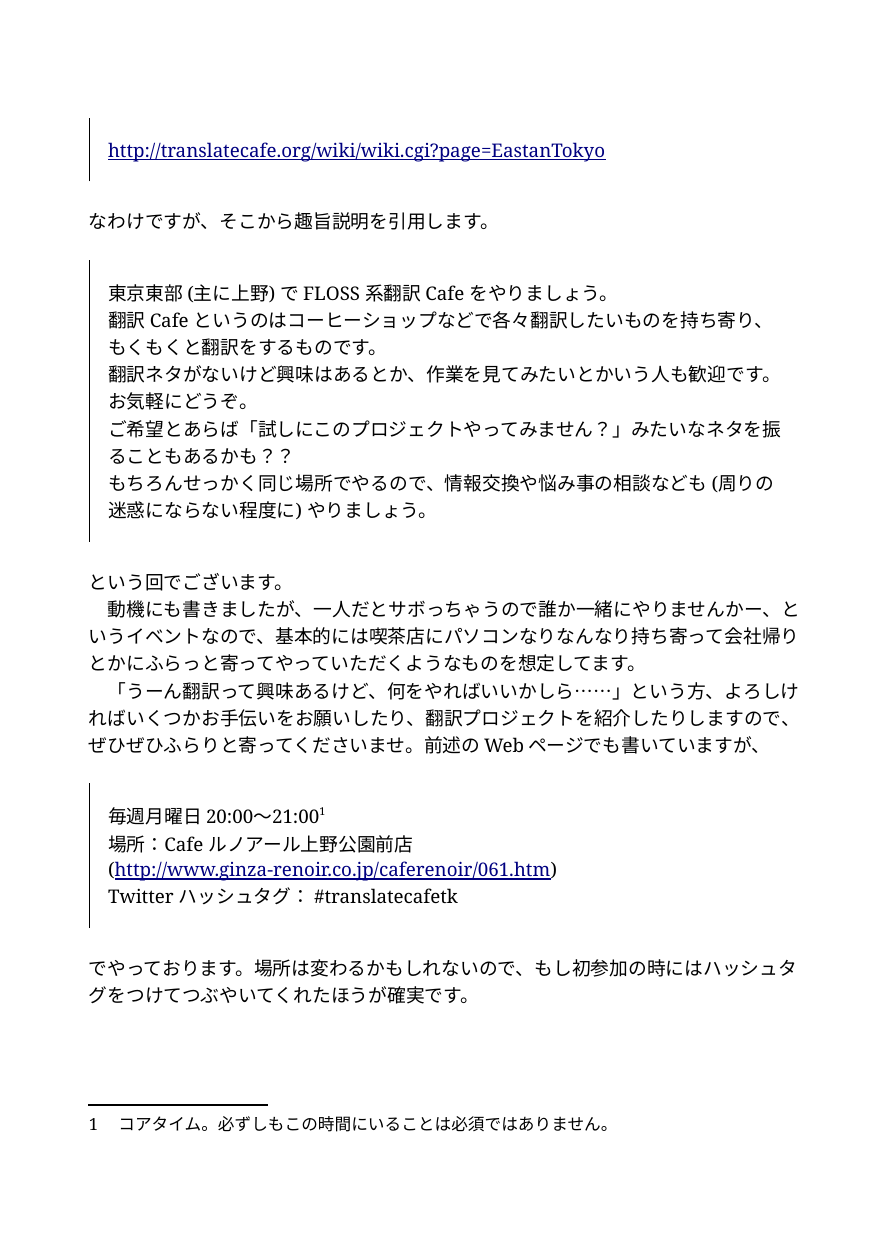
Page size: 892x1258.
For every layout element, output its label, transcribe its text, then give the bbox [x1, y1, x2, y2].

text もちろんせっかく同じ場所でやるので、情報交換や悩み事の相談なども (周りの迷惑にならない程度に) やりましょう。 [90, 469, 803, 542]
text 動機にも書きましたが、一人だとサボっちゃうので誰か一緒にやりませんかー、というイベントなので、基本的には喫茶店にパソコンなりなんなり持ち寄って会社帰りとかにふらっと寄ってやっていただくようなものを想定してます。 [88, 595, 803, 676]
text Twitter ハッシュタグ： #translatecafetk [90, 882, 803, 928]
text 場所：Cafe ルノアール上野公園前店 (http://www.ginza-renoir.co.jp/caferenoir/061.htm) [90, 829, 803, 882]
text 東京東部 (主に上野) で FLOSS 系翻訳 Cafe をやりましょう。 [88, 259, 803, 306]
text http://translatecafe.org/wiki/wiki.cgi?page=EastanTokyo [90, 118, 803, 181]
text 翻訳ネタがないけど興味はあるとか、作業を見てみたいとかいう人も歓迎です。お気軽にどうぞ。 [90, 360, 803, 414]
text 毎週月曜日 20:00〜21:00 [90, 783, 803, 829]
text コアタイム。必ずしもこの時間にいることは必須ではありません。 [88, 1111, 803, 1135]
text 「うーん翻訳って興味あるけど、何をやればいいかしら……」という方、よろしければいくつかお手伝いをお願いしたり、翻訳プロジェクトを紹介したりしますので、ぜひぜひふらりと寄ってくださいませ。前述のWebページでも書いていますが、 [88, 676, 803, 758]
text なわけですが、そこから趣旨説明を引用します。 [88, 207, 803, 234]
text ご希望とあらば「試しにこのプロジェクトやってみません？」みたいなネタを振ることもあるかも？？ [90, 414, 803, 469]
text という回でございます。 [88, 567, 803, 595]
text 翻訳 Cafe というのはコーヒーショップなどで各々翻訳したいものを持ち寄り、もくもくと翻訳をするものです。 [90, 306, 803, 360]
text でやっております。場所は変わるかもしれないので、もし初参加の時にはハッシュタグをつけてつぶやいてくれたほうが確実です。 [88, 954, 803, 1008]
